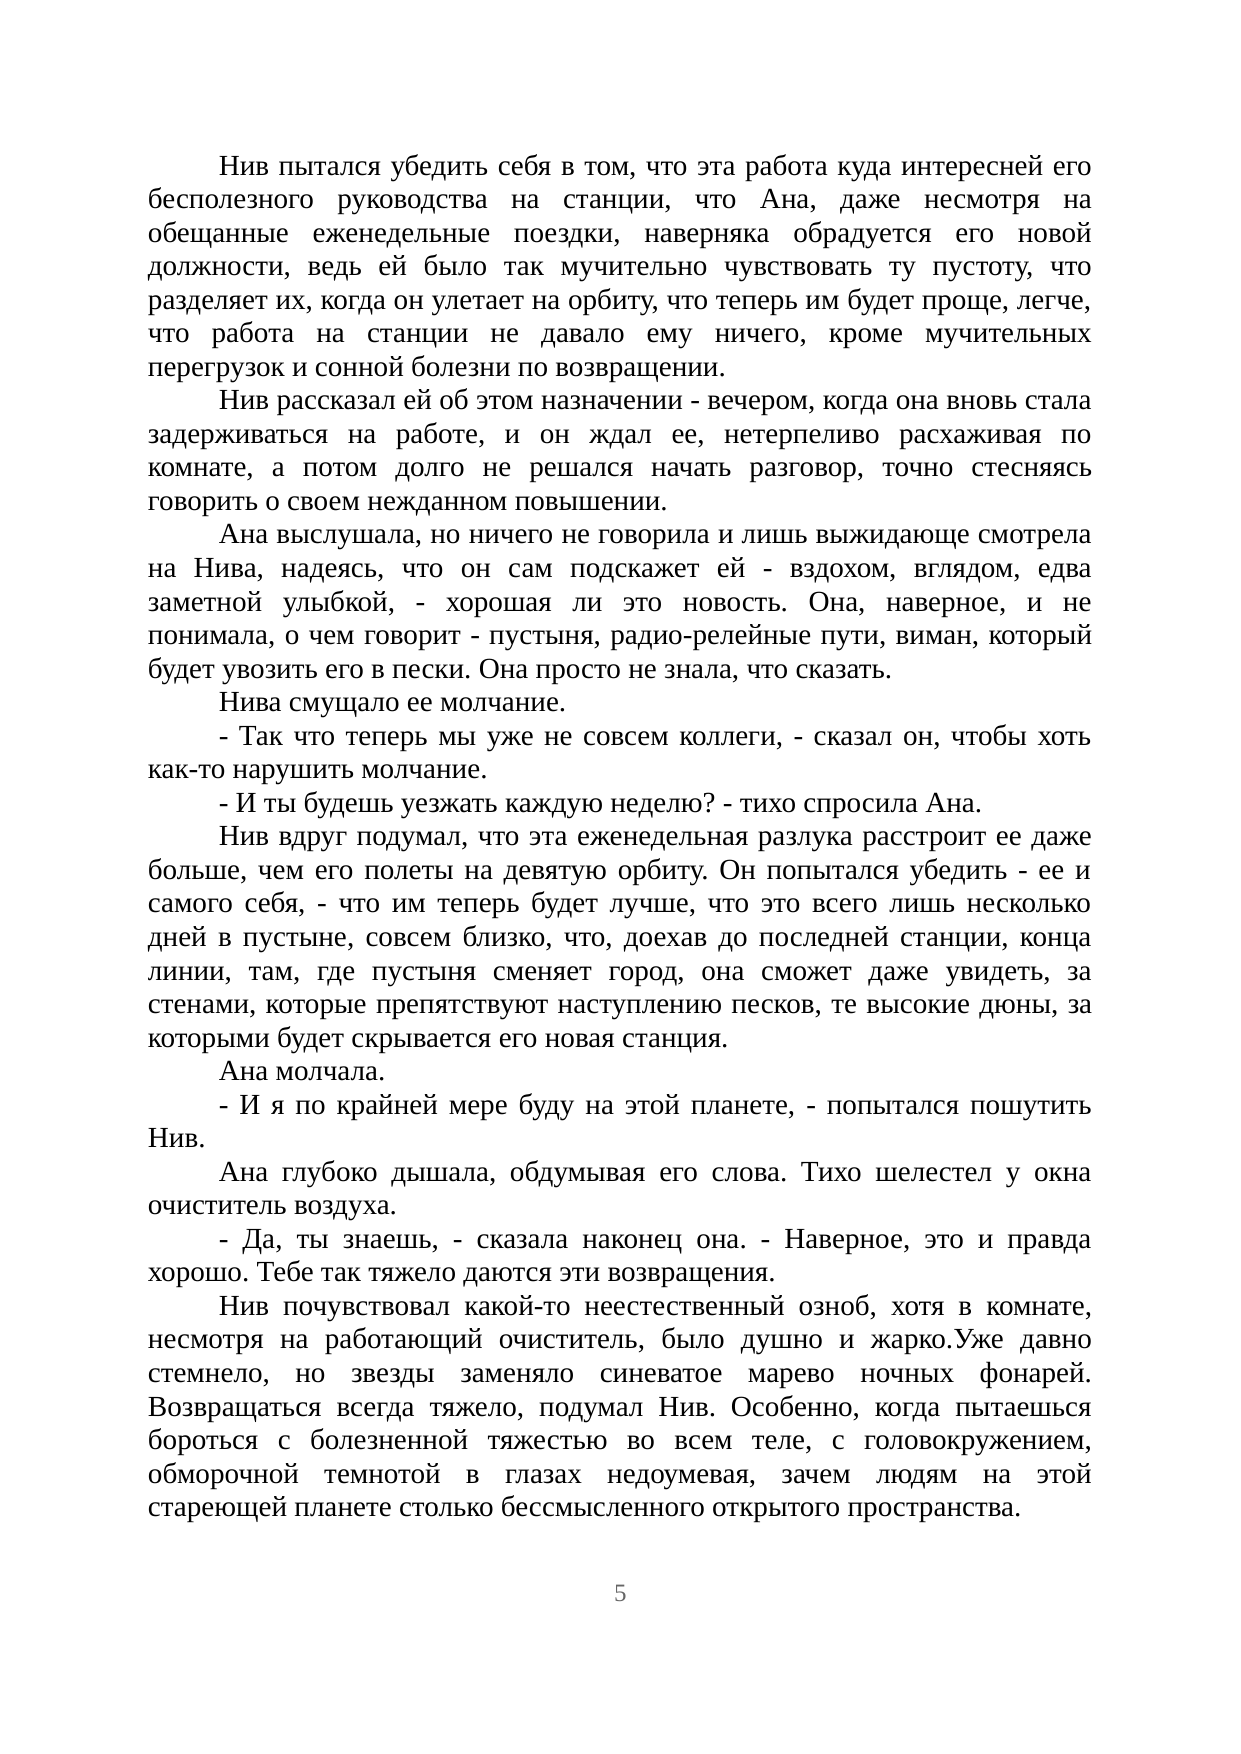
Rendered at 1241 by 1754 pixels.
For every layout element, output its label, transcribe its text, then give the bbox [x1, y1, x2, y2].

text Ана молчала. [148, 1053, 1093, 1087]
text - И ты будешь уезжать каждую неделю? - тихо спросила Ана. [148, 785, 1093, 818]
text Нив почувствовал какой-то неестественный озноб, хотя в комнате, несмотря на работающий очиститель, было душно и жарко.Уже давно стемнело, но звезды заменяло синеватое марево ночных фонарей. Возвращаться всегда тяжело, подумал Нив. Особенно, когда пытаешься бороться с болезненной тяжестью во всем теле, с головокружением, обморочной темнотой в глазах недоумевая, зачем людям на этой стареющей планете столько бессмысленного открытого пространства. [148, 1288, 1093, 1523]
text Ана выслушала, но ничего не говорила и лишь выжидающе смотрела на Нива, надеясь, что он сам подскажет ей - вздохом, вглядом, едва заметной улыбкой, - хорошая ли это новость. Она, наверное, и не понимала, о чем говорит - пустыня, радио-релейные пути, виман, который будет увозить его в пески. Она просто не знала, что сказать. [148, 517, 1093, 684]
text - Да, ты знаешь, - сказала наконец она. - Наверное, это и правда хорошо. Тебе так тяжело даются эти возвращения. [148, 1221, 1093, 1288]
text Ана глубоко дышала, обдумывая его слова. Тихо шелестел у окна очиститель воздуха. [148, 1154, 1093, 1221]
text - И я по крайней мере буду на этой планете, - попытался пошутить Нив. [148, 1087, 1093, 1154]
text Нив вдруг подумал, что эта еженедельная разлука расстроит ее даже больше, чем его полеты на девятую орбиту. Он попытался убедить - ее и самого себя, - что им теперь будет лучше, что это всего лишь несколько дней в пустыне, совсем близко, что, доехав до последней станции, конца линии, там, где пустыня сменяет город, она сможет даже увидеть, за стенами, которые препятствуют наступлению песков, те высокие дюны, за которыми будет скрывается его новая станция. [148, 818, 1093, 1053]
text Нив пытался убедить себя в том, что эта работа куда интересней его бесполезного руководства на станции, что Ана, даже несмотря на обещанные еженедельные поездки, наверняка обрадуется его новой должности, ведь ей было так мучительно чувствовать ту пустоту, что разделяет их, когда он улетает на орбиту, что теперь им будет проще, легче, что работа на станции не давало ему ничего, кроме мучительных перегрузок и сонной болезни по возвращении. [148, 148, 1093, 382]
text - Так что теперь мы уже не совсем коллеги, - сказал он, чтобы хоть как-то нарушить молчание. [148, 718, 1093, 785]
text Нива смущало ее молчание. [148, 684, 1093, 718]
text Нив рассказал ей об этом назначении - вечером, когда она вновь стала задерживаться на работе, и он ждал ее, нетерпеливо расхаживая по комнате, а потом долго не решался начать разговор, точно стесняясь говорить о своем нежданном повышении. [148, 382, 1093, 517]
